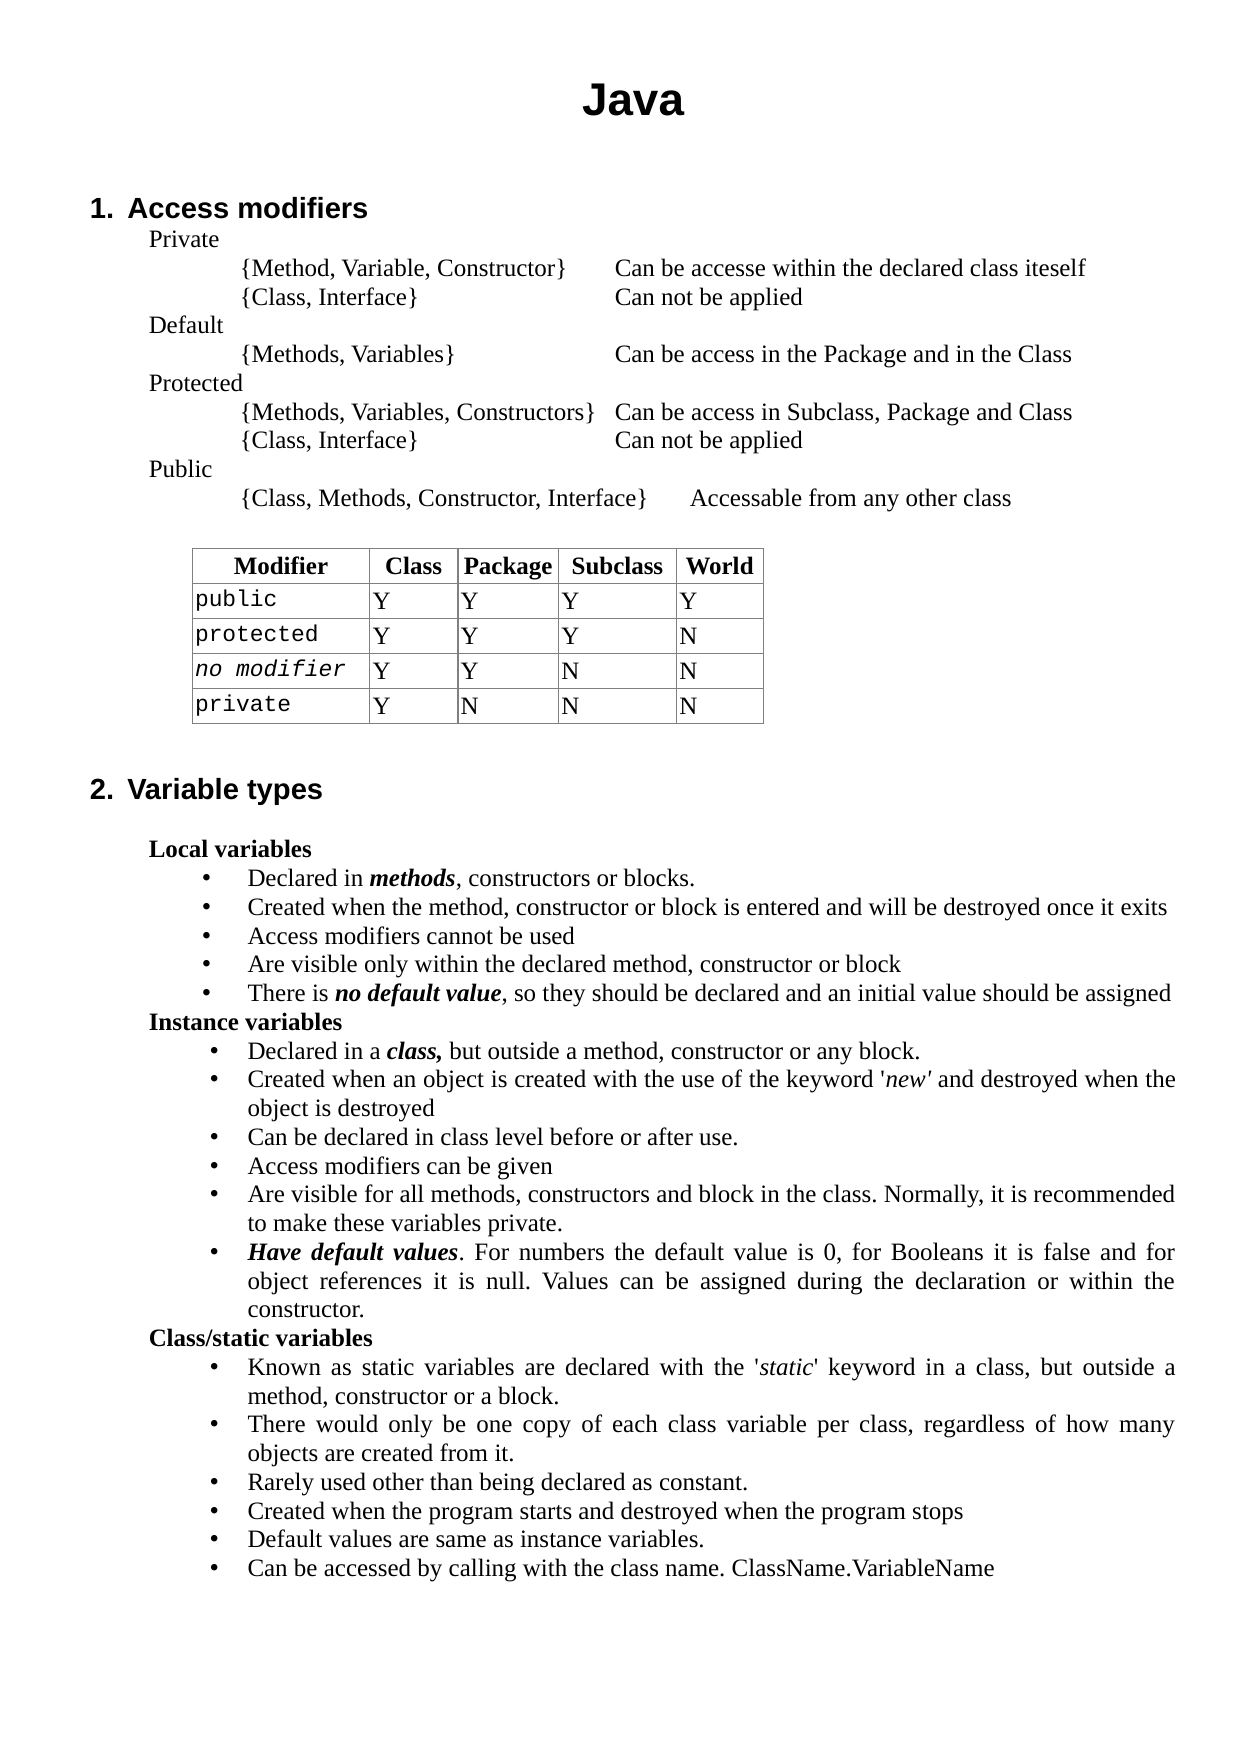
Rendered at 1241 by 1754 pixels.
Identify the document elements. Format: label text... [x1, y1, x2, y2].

list Declared in a class, but outside a method, constructor or any block. [210, 1036, 1176, 1064]
table_cell Y [459, 654, 558, 688]
table_cell N [459, 689, 558, 723]
list Created when the program starts and destroyed when the program stops [210, 1496, 1176, 1524]
table_cell Y [559, 619, 676, 653]
table_header World [677, 549, 763, 583]
table_cell Y [459, 584, 558, 618]
text Instance variables [148, 1007, 1176, 1036]
list Access modifiers cannot be used [202, 921, 1176, 949]
list Have default values. For numbers the default value is 0, for Booleans it is false and for object references it is null. Values can be assigned during the declaration or within the constructor. [210, 1237, 1176, 1323]
list Created when an object is created with the use of the keyword 'new' and destroyed when the object is destroyed [210, 1064, 1176, 1122]
list Declared in methods, constructors or blocks. [202, 863, 1176, 892]
list Are visible for all methods, constructors and block in the class. Normally, it is recommended to make these variables private. [210, 1179, 1176, 1237]
table_cell private [193, 689, 369, 723]
text {Class, Interface} Can not be applied [89, 426, 1176, 454]
table_header Class [370, 549, 457, 583]
text {Methods, Variables} Can be access in the Package and in the Class [148, 339, 1176, 368]
list Known as static variables are declared with the 'static' keyword in a class, but outside a method, constructor or a block. [210, 1352, 1176, 1409]
text Class/static variables [148, 1323, 1176, 1352]
table_cell protected [193, 619, 369, 653]
list Can be declared in class level before or after use. [210, 1122, 1176, 1151]
table_cell public [193, 584, 369, 618]
list There is no default value, so they should be declared and an initial value should be assigned [202, 978, 1176, 1007]
table_cell Y [370, 654, 457, 688]
list There would only be one copy of each class variable per class, regardless of how many objects are created from it. [210, 1409, 1176, 1467]
text {Class, Interface} Can not be applied [89, 282, 1176, 311]
text {Method, Variable, Constructor} Can be accesse within the declared class iteself [148, 253, 1176, 282]
table_cell N [559, 654, 676, 688]
title Variable types [89, 772, 1176, 806]
table_cell Y [370, 689, 457, 723]
table_cell Y [559, 584, 676, 618]
text Private [148, 224, 1176, 253]
list Created when the method, constructor or block is entered and will be destroyed once it exits [202, 892, 1176, 921]
table_cell Y [370, 619, 457, 653]
text Public [148, 454, 1176, 483]
text Local variables [148, 834, 1176, 863]
list Can be accessed by calling with the class name. ClassName.VariableName [210, 1553, 1176, 1582]
text Java [89, 72, 1176, 125]
table_cell Y [459, 619, 558, 653]
list Are visible only within the declared method, constructor or block [202, 949, 1176, 978]
table_cell N [677, 619, 763, 653]
text {Methods, Variables, Constructors} Can be access in Subclass, Package and Class [148, 397, 1176, 426]
table_cell Y [370, 584, 457, 618]
list Rarely used other than being declared as constant. [210, 1467, 1176, 1496]
list Access modifiers can be given [210, 1151, 1176, 1179]
list Default values are same as instance variables. [210, 1524, 1176, 1553]
table_cell N [677, 689, 763, 723]
table_header Modifier [193, 549, 369, 583]
table_header Subclass [559, 549, 676, 583]
title Access modifiers [89, 191, 1176, 224]
text Default [148, 311, 1176, 339]
table_cell Y [677, 584, 763, 618]
table_header Package [459, 549, 558, 583]
table_cell no modifier [193, 654, 369, 688]
text Protected [148, 368, 1176, 397]
table_cell N [559, 689, 676, 723]
text {Class, Methods, Constructor, Interface} Accessable from any other class [148, 483, 1176, 512]
table_cell N [677, 654, 763, 688]
